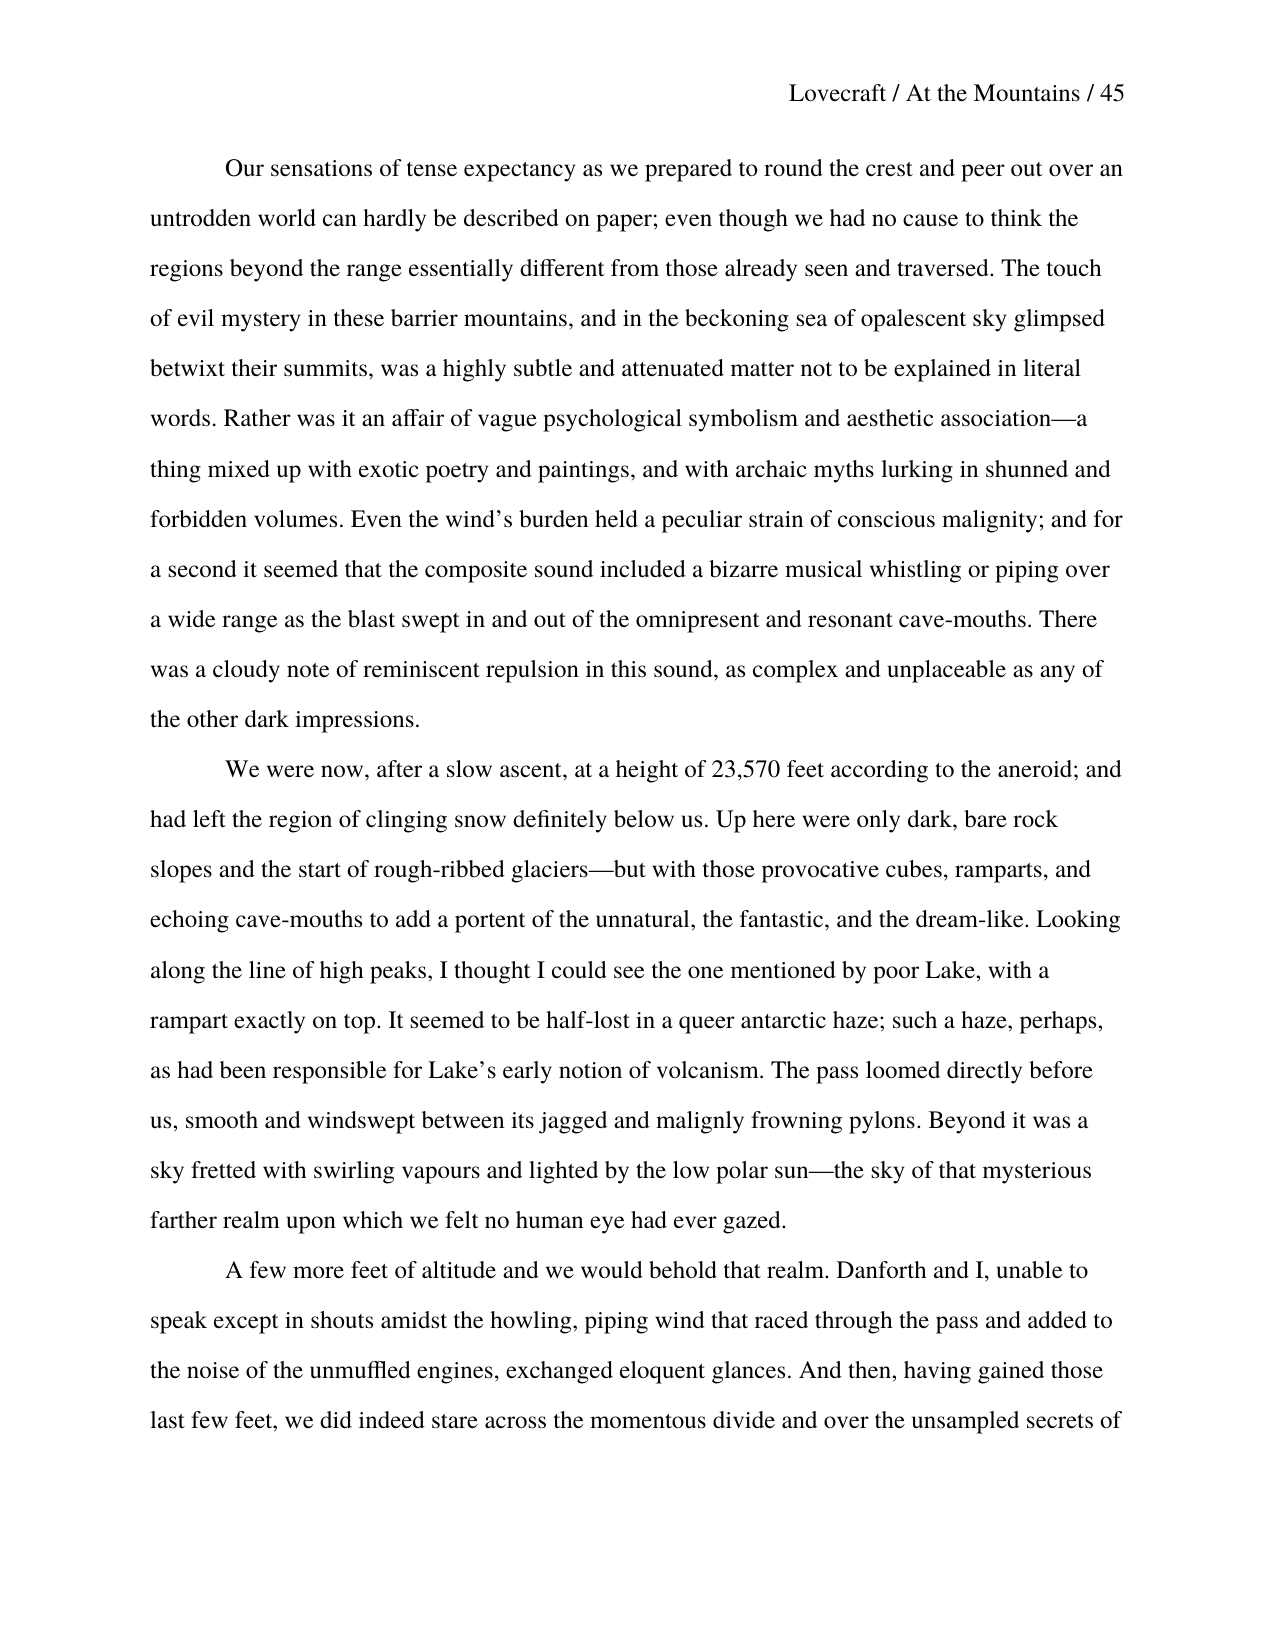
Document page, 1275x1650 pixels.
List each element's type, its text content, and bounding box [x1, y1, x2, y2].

text We were now, after a slow ascent, at a height of 23,570 feet according to the aneroid; and had left the region of clinging snow definitely below us. Up here were only dark, bare rock slopes and the start of rough-ribbed glaciers—but with those provocative cubes, ramparts, and echoing cave-mouths to add a portent of the unnatural, the fantastic, and the dream-like. Looking along the line of high peaks, I thought I could see the one mentioned by poor Lake, with a rampart exactly on top. It seemed to be half-lost in a queer antarctic haze; such a haze, perhaps, as had been responsible for Lake’s early notion of volcanism. The pass loomed directly before us, smooth and windswept between its jagged and malignly frowning pylons. Beyond it was a sky fretted with swirling vapours and lighted by the low polar sun—the sky of that mysterious farther realm upon which we felt no human eye had ever gazed. [150, 751, 1125, 1236]
text A few more feet of altitude and we would behold that realm. Danforth and I, unable to speak except in shouts amidst the howling, piping wind that raced through the pass and added to the noise of the unmuffled engines, exchanged eloquent glances. And then, having gained those last few feet, we did indeed stare across the momentous divide and over the unsampled secrets of [150, 1252, 1125, 1436]
text Our sensations of tense expectancy as we prepared to round the crest and peer out over an untrodden world can hardly be described on paper; even though we had no cause to think the regions beyond the range essentially different from those already seen and traversed. The touch of evil mystery in these barrier mountains, and in the beckoning sea of opalescent sky glimpsed betwixt their summits, was a highly subtle and attenuated matter not to be explained in literal words. Rather was it an affair of vague psychological symbolism and aesthetic association—a thing mixed up with exotic poetry and paintings, and with archaic myths lurking in shunned and forbidden volumes. Even the wind’s burden held a peculiar strain of conscious malignity; and for a second it seemed that the composite sound included a bizarre musical whistling or piping over a wide range as the blast swept in and out of the omnipresent and resonant cave-mouths. There was a cloudy note of reminiscent repulsion in this sound, as complex and unplaceable as any of the other dark impressions. [150, 150, 1125, 734]
